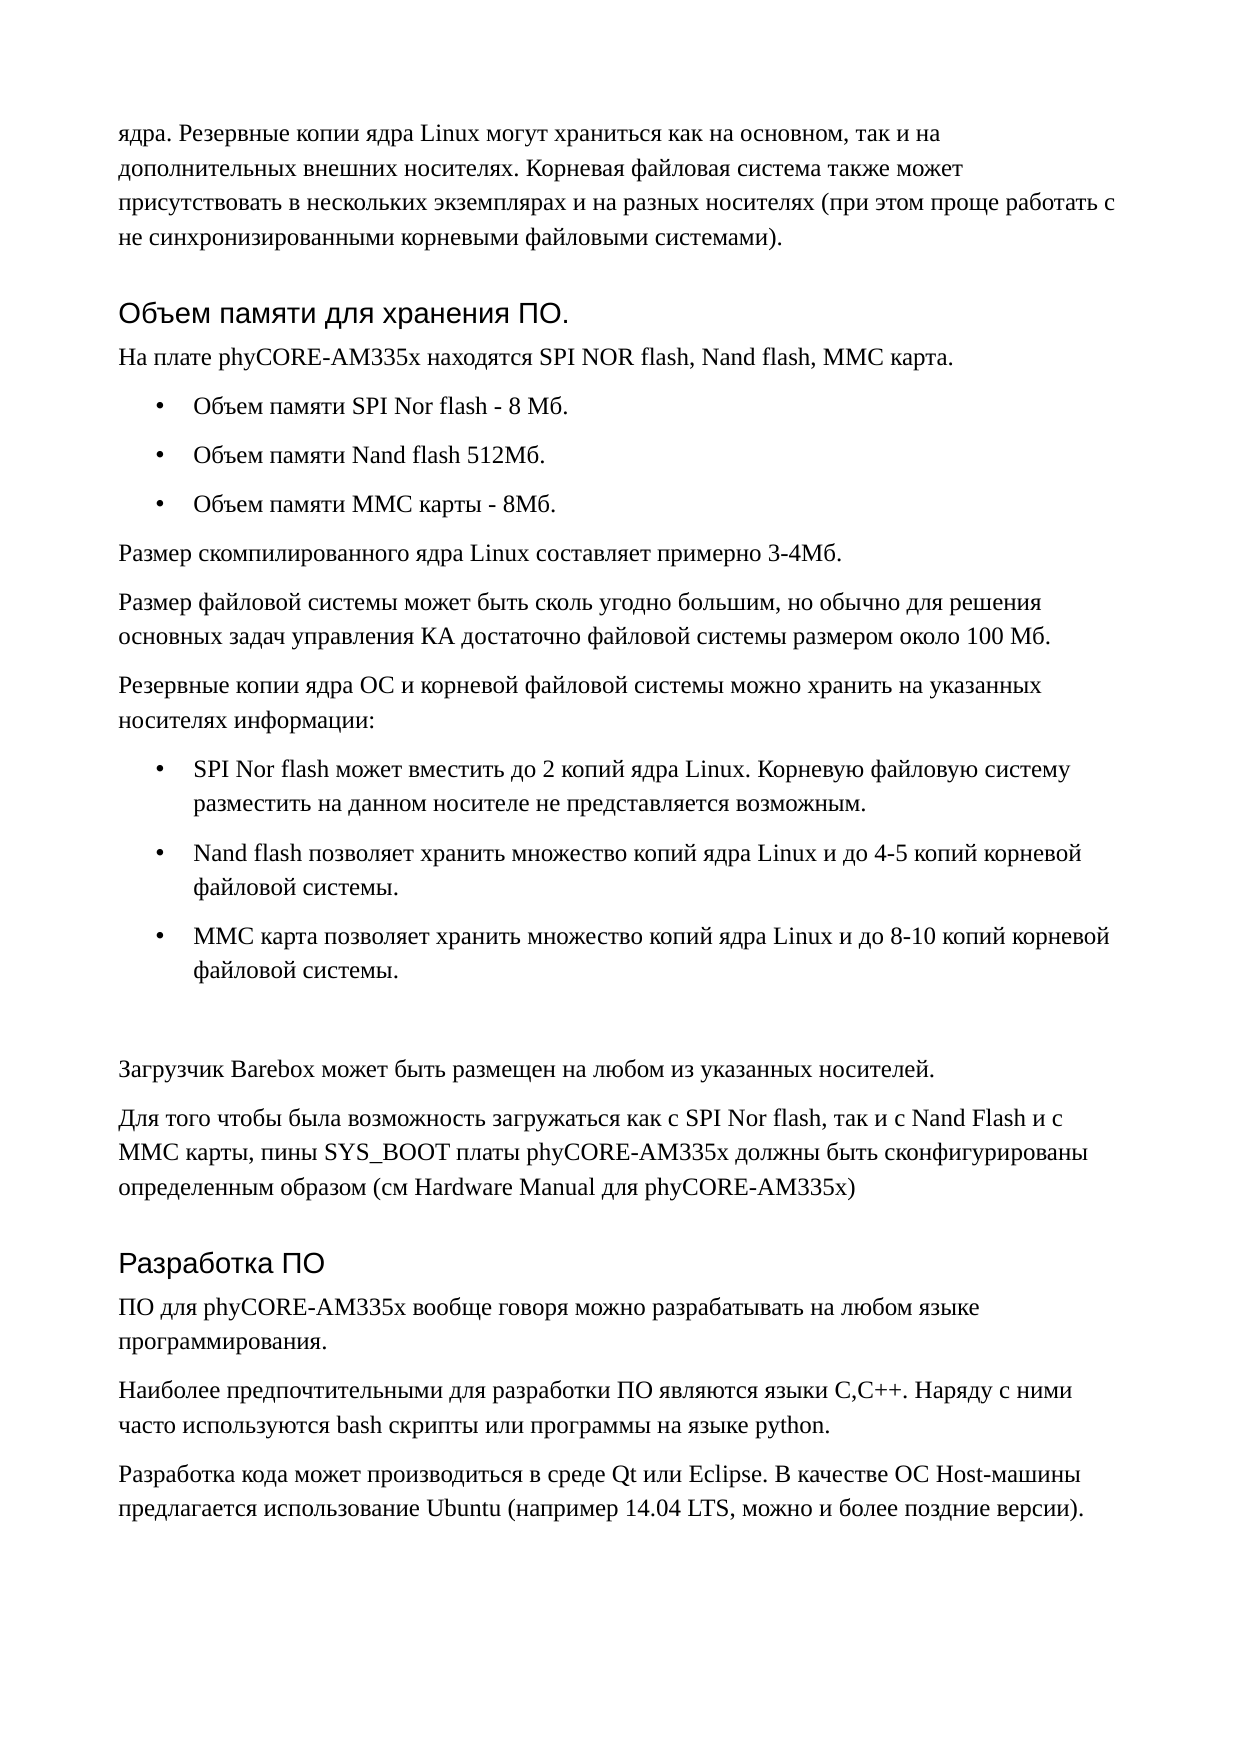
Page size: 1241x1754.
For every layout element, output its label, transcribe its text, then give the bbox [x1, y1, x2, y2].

text Наиболее предпочтительными для разработки ПО являются языки C,С++. Наряду с ними часто используются bash скрипты или программы на языке python. [118, 1375, 1122, 1439]
list Объем памяти Nand flash 512Мб. [156, 440, 1122, 468]
text ядра. Резервные копии ядра Linux могут храниться как на основном, так и на дополнительных внешних носителях. Корневая файловая система также может присутствовать в нескольких экземплярах и на разных носителях (при этом проще работать с не синхронизированными корневыми файловыми системами). [118, 118, 1122, 250]
text Загрузчик Barebox может быть размещен на любом из указанных носителей. [118, 1054, 1122, 1082]
text ПО для phyCORE-AM335x вообще говоря можно разрабатывать на любом языке программирования. [118, 1292, 1122, 1355]
list MMC карта позволяет хранить множество копий ядра Linux и до 8-10 копий корневой файловой системы. [156, 921, 1122, 984]
list Объем памяти MMC карты - 8Мб. [156, 489, 1122, 518]
text Размер скомпилированного ядра Linux составляет примерно 3-4Мб. [118, 538, 1122, 567]
text Размер файловой системы может быть сколь угодно большим, но обычно для решения основных задач управления КА достаточно файловой системы размером около 100 Мб. [118, 587, 1122, 650]
text Для того чтобы была возможность загружаться как с SPI Nor flash, так и с Nand Flash и с MMC карты, пины SYS_BOOT платы phyCORE-AM335x должны быть сконфигурированы определенным образом (см Hardware Manual для phyCORE-AM335x) [118, 1103, 1122, 1201]
list SPI Nor flash может вместить до 2 копий ядра Linux. Корневую файловую систему разместить на данном носителе не представляется возможным. [156, 754, 1122, 817]
subtitle Объем памяти для хранения ПО. [118, 296, 1122, 329]
text Разработка кода может производиться в среде Qt или Eclipse. В качестве ОС Host-машины предлагается использование Ubuntu (например 14.04 LTS, можно и более поздние версии). [118, 1459, 1122, 1522]
subtitle Разработка ПО [118, 1246, 1122, 1279]
text Резервные копии ядра ОС и корневой файловой системы можно хранить на указанных носителях информации: [118, 671, 1122, 734]
list Nand flash позволяет хранить множество копий ядра Linux и до 4-5 копий корневой файловой системы. [156, 838, 1122, 901]
list Объем памяти SPI Nor flash - 8 Мб. [156, 391, 1122, 419]
text На плате phyCORE-AM335x находятся SPI NOR flash, Nand flash, MMC карта. [118, 342, 1122, 370]
